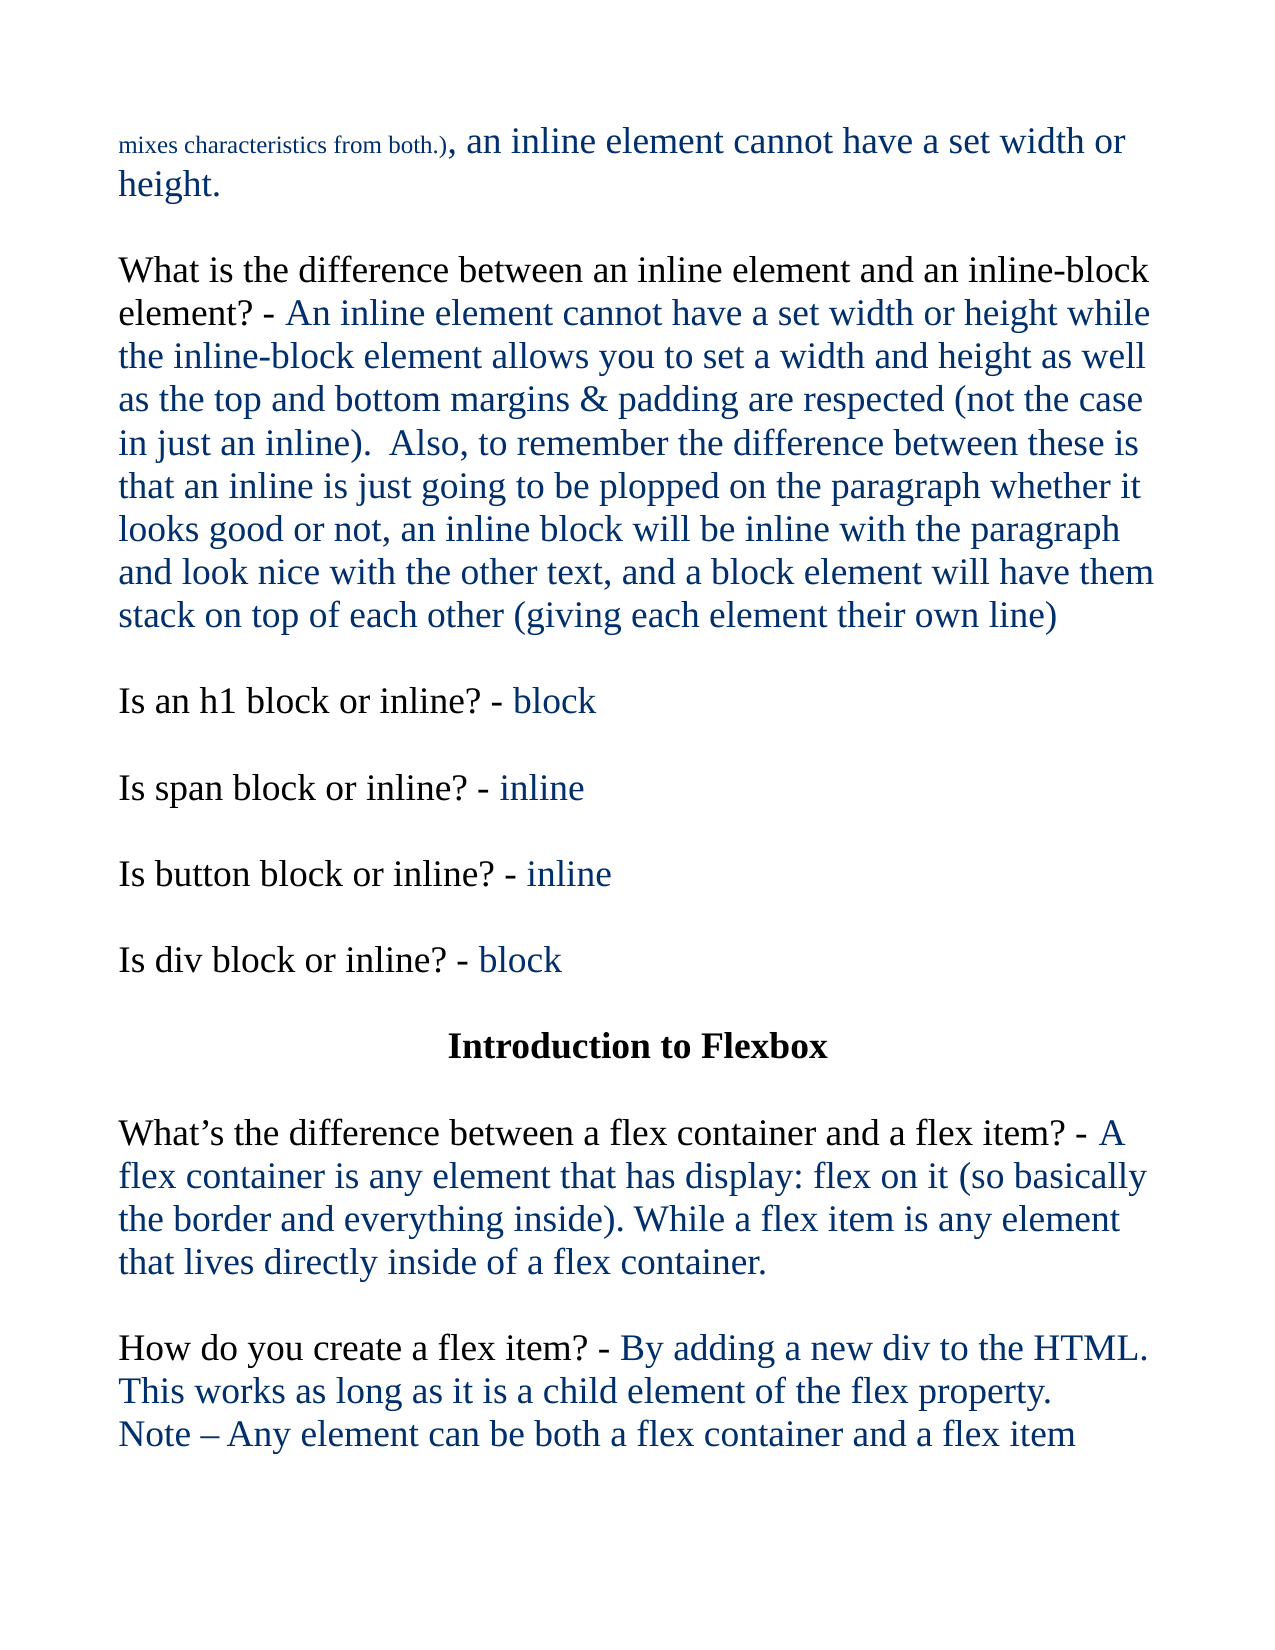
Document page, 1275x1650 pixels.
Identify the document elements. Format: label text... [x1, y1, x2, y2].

text Is an h1 block or inline? - block [118, 679, 1157, 722]
text Introduction to Flexbox [118, 1024, 1157, 1067]
text What is the difference between an inline element and an inline-block element? - An inline element cannot have a set width or height while the inline-block element allows you to set a width and height as well as the top and bottom margins & padding are respected (not the case in just an inline). Also, to remember the difference between these is that an inline is just going to be plopped on the paragraph whether it looks good or not, an inline block will be inline with the paragraph and look nice with the other text, and a block element will have them stack on top of each other (giving each element their own line) [118, 247, 1157, 636]
text mixes characteristics from both.), an inline element cannot have a set width or height. [118, 118, 1157, 204]
text Is button block or inline? - inline [118, 851, 1157, 894]
text How do you create a flex item? - By adding a new div to the HTML. This works as long as it is a child element of the flex property. [118, 1326, 1157, 1412]
text Note – Any element can be both a flex container and a flex item [118, 1412, 1157, 1455]
text Is span block or inline? - inline [118, 765, 1157, 808]
text What’s the difference between a flex container and a flex item? - A flex container is any element that has display: flex on it (so basically the border and everything inside). While a flex item is any element that lives directly inside of a flex container. [118, 1110, 1157, 1282]
text Is div block or inline? - block [118, 937, 1157, 981]
